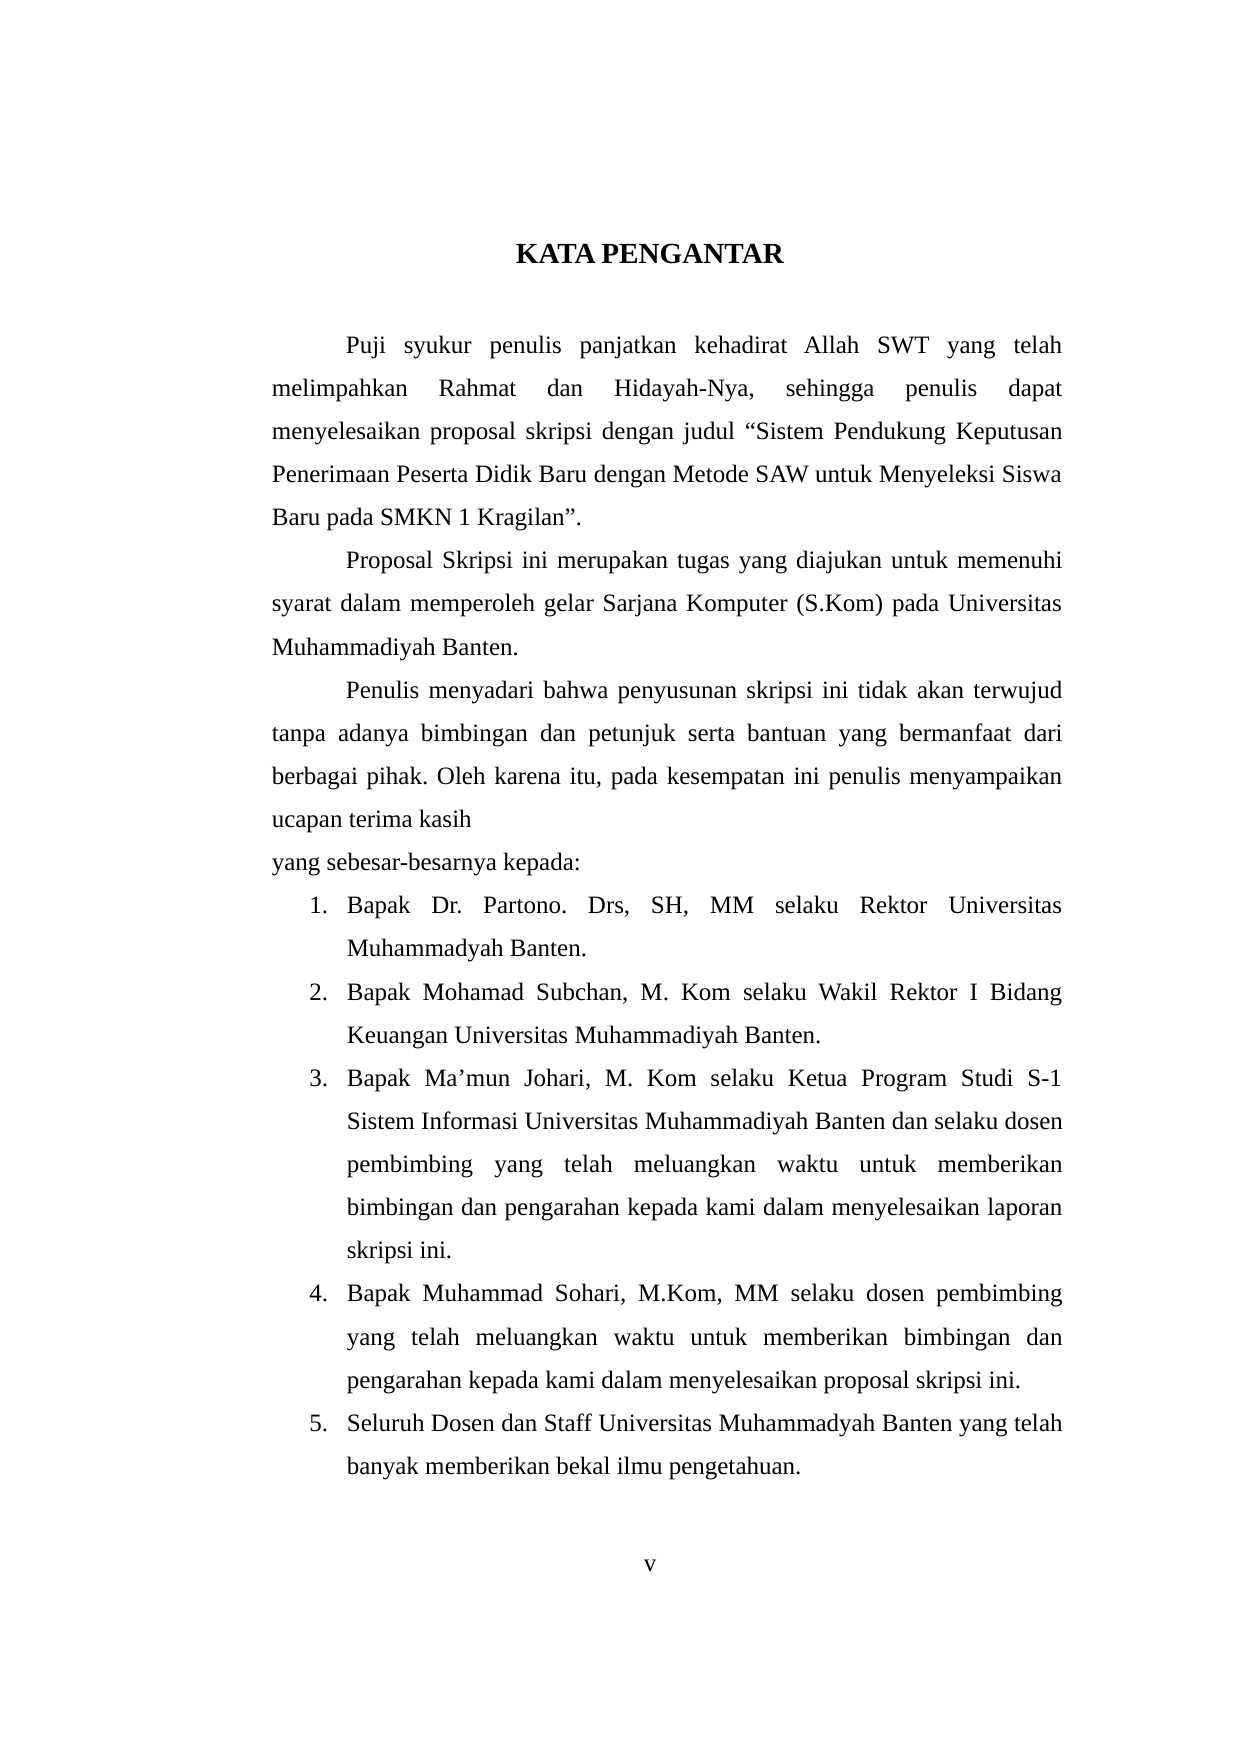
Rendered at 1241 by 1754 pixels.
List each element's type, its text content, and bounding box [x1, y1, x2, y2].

text Proposal Skripsi ini merupakan tugas yang diajukan untuk memenuhi syarat dalam memperoleh gelar Sarjana Komputer (S.Kom) pada Universitas Muhammadiyah Banten. [272, 545, 1063, 660]
list Bapak Dr. Partono. Drs, SH, MM selaku Rektor Universitas Muhammadyah Banten. [309, 890, 1063, 962]
text Puji syukur penulis panjatkan kehadirat Allah SWT yang telah melimpahkan Rahmat dan Hidayah-Nya, sehingga penulis dapat menyelesaikan proposal skripsi dengan judul “Sistem Pendukung Keputusan Penerimaan Peserta Didik Baru dengan Metode SAW untuk Menyeleksi Siswa Baru pada SMKN 1 Kragilan”. [272, 330, 1063, 531]
list Bapak Mohamad Subchan, M. Kom selaku Wakil Rektor I Bidang Keuangan Universitas Muhammadiyah Banten. [309, 977, 1063, 1048]
text KATA PENGANTAR [236, 236, 1063, 270]
list Seluruh Dosen dan Staff Universitas Muhammadyah Banten yang telah banyak memberikan bekal ilmu pengetahuan. [309, 1408, 1063, 1480]
text Penulis menyadari bahwa penyusunan skripsi ini tidak akan terwujud tanpa adanya bimbingan dan petunjuk serta bantuan yang bermanfaat dari berbagai pihak. Oleh karena itu, pada kesempatan ini penulis menyampaikan ucapan terima kasih [272, 675, 1063, 833]
list Bapak Ma’mun Johari, M. Kom selaku Ketua Program Studi S-1 Sistem Informasi Universitas Muhammadiyah Banten dan selaku dosen pembimbing yang telah meluangkan waktu untuk memberikan bimbingan dan pengarahan kepada kami dalam menyelesaikan laporan skripsi ini. [309, 1063, 1063, 1264]
text yang sebesar-besarnya kepada: [272, 847, 1063, 876]
list Bapak Muhammad Sohari, M.Kom, MM selaku dosen pembimbing yang telah meluangkan waktu untuk memberikan bimbingan dan pengarahan kepada kami dalam menyelesaikan proposal skripsi ini. [309, 1278, 1063, 1393]
